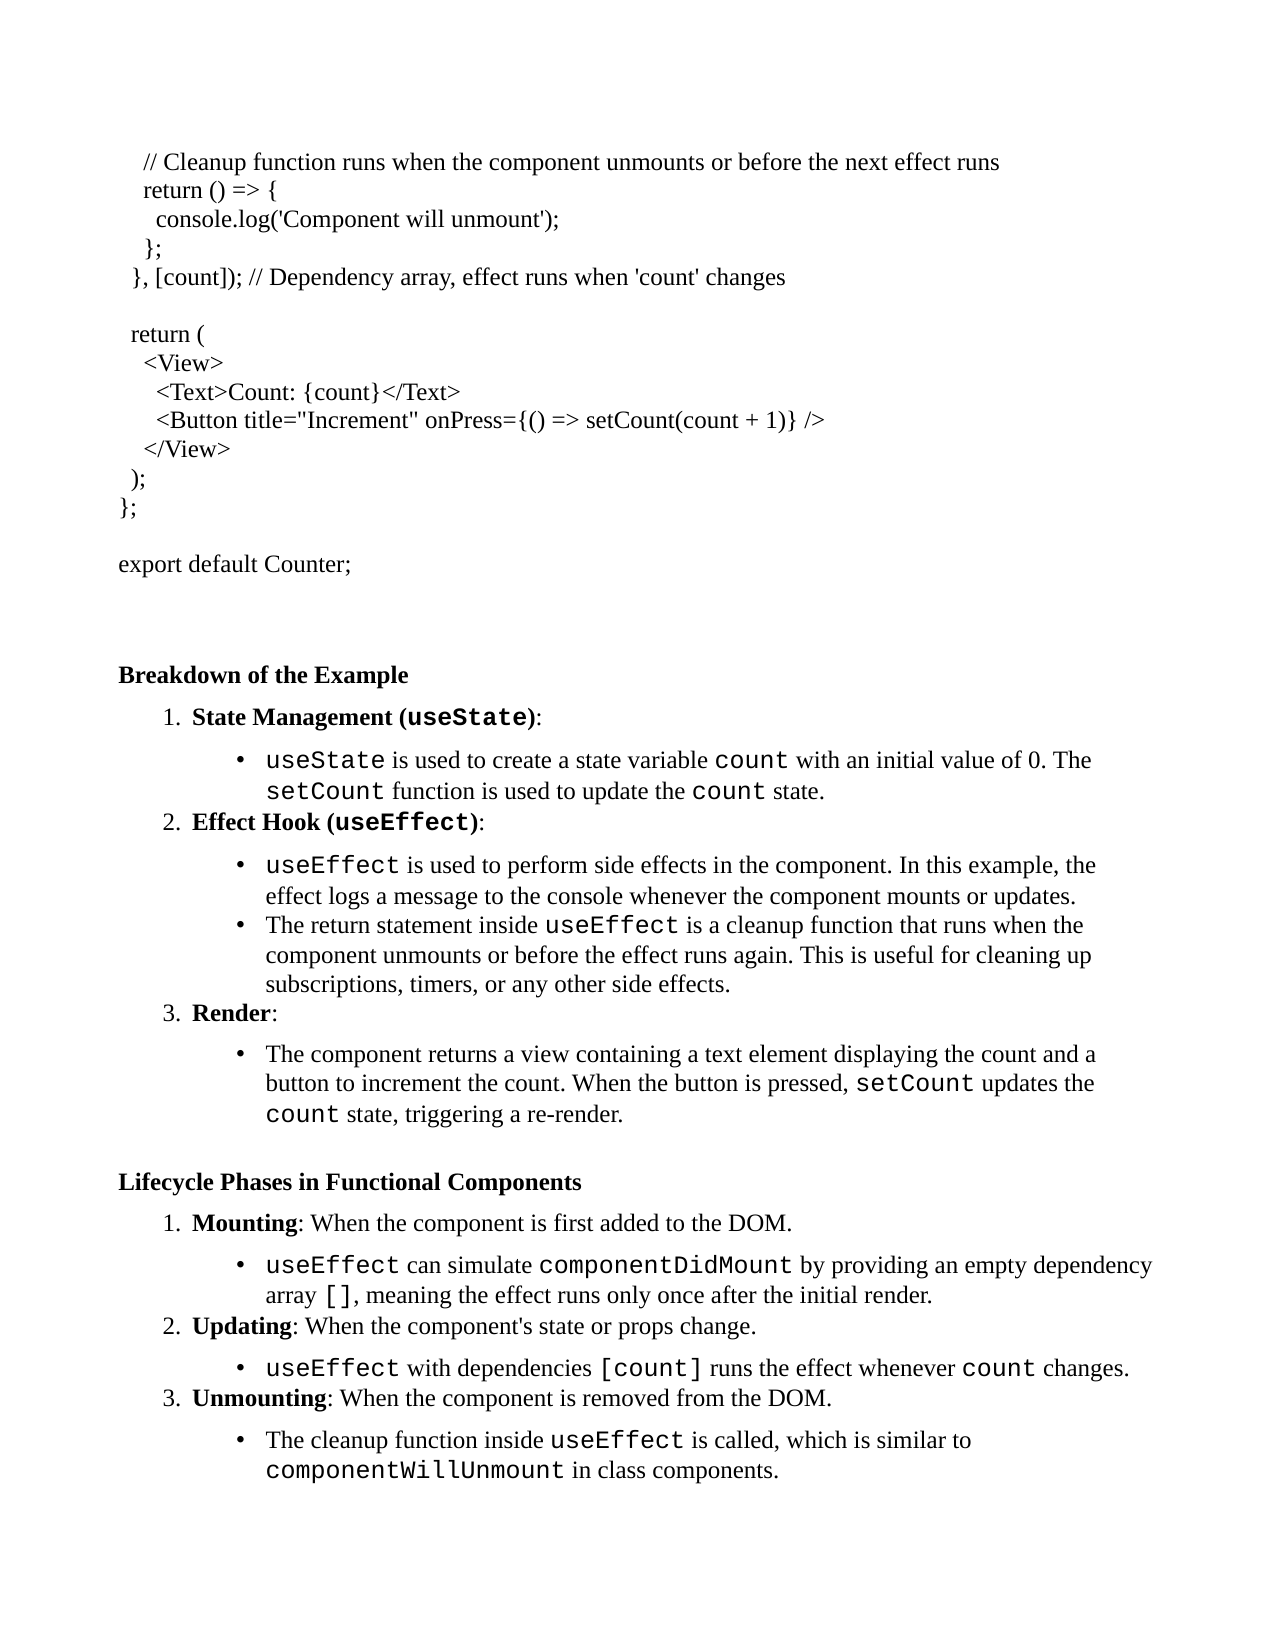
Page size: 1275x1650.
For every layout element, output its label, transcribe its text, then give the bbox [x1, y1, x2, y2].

list Effect Hook (useEffect): [162, 807, 1157, 838]
text }; [118, 233, 1157, 262]
text // Cleanup function runs when the component unmounts or before the next effect runs [118, 147, 1157, 176]
text }, [count]); // Dependency array, effect runs when 'count' changes [118, 262, 1157, 291]
text <Button title="Increment" onPress={() => setCount(count + 1)} /> [118, 406, 1157, 434]
list Updating: When the component's state or props change. [162, 1311, 1157, 1340]
list useState is used to create a state variable count with an initial value of 0. The setCount function is used to update the count state. [236, 745, 1157, 807]
list Mounting: When the component is first added to the DOM. [162, 1208, 1157, 1237]
text ); [118, 463, 1157, 492]
list Unmounting: When the component is removed from the DOM. [162, 1383, 1157, 1412]
list The component returns a view containing a text element displaying the count and a button to increment the count. When the button is pressed, setCount updates the count state, triggering a re-render. [236, 1039, 1157, 1130]
list useEffect with dependencies [count] runs the effect whenever count changes. [236, 1353, 1157, 1383]
text <Text>Count: {count}</Text> [118, 377, 1157, 406]
subtitle Breakdown of the Example [118, 661, 1157, 689]
list Render: [162, 998, 1157, 1027]
text export default Counter; [118, 549, 1157, 578]
list State Management (useState): [162, 702, 1157, 733]
text }; [118, 492, 1157, 521]
subtitle Lifecycle Phases in Functional Components [118, 1167, 1157, 1196]
list The return statement inside useEffect is a cleanup function that runs when the component unmounts or before the effect runs again. This is useful for cleaning up subscriptions, timers, or any other side effects. [236, 910, 1157, 998]
list useEffect is used to perform side effects in the component. In this example, the effect logs a message to the console whenever the component mounts or updates. [236, 850, 1157, 910]
list useEffect can simulate componentDidMount by providing an empty dependency array [], meaning the effect runs only once after the initial render. [236, 1250, 1157, 1311]
text </View> [118, 434, 1157, 463]
text <View> [118, 348, 1157, 377]
text console.log('Component will unmount'); [118, 204, 1157, 233]
text return () => { [118, 176, 1157, 204]
text return ( [118, 319, 1157, 348]
list The cleanup function inside useEffect is called, which is similar to componentWillUnmount in class components. [236, 1425, 1157, 1486]
